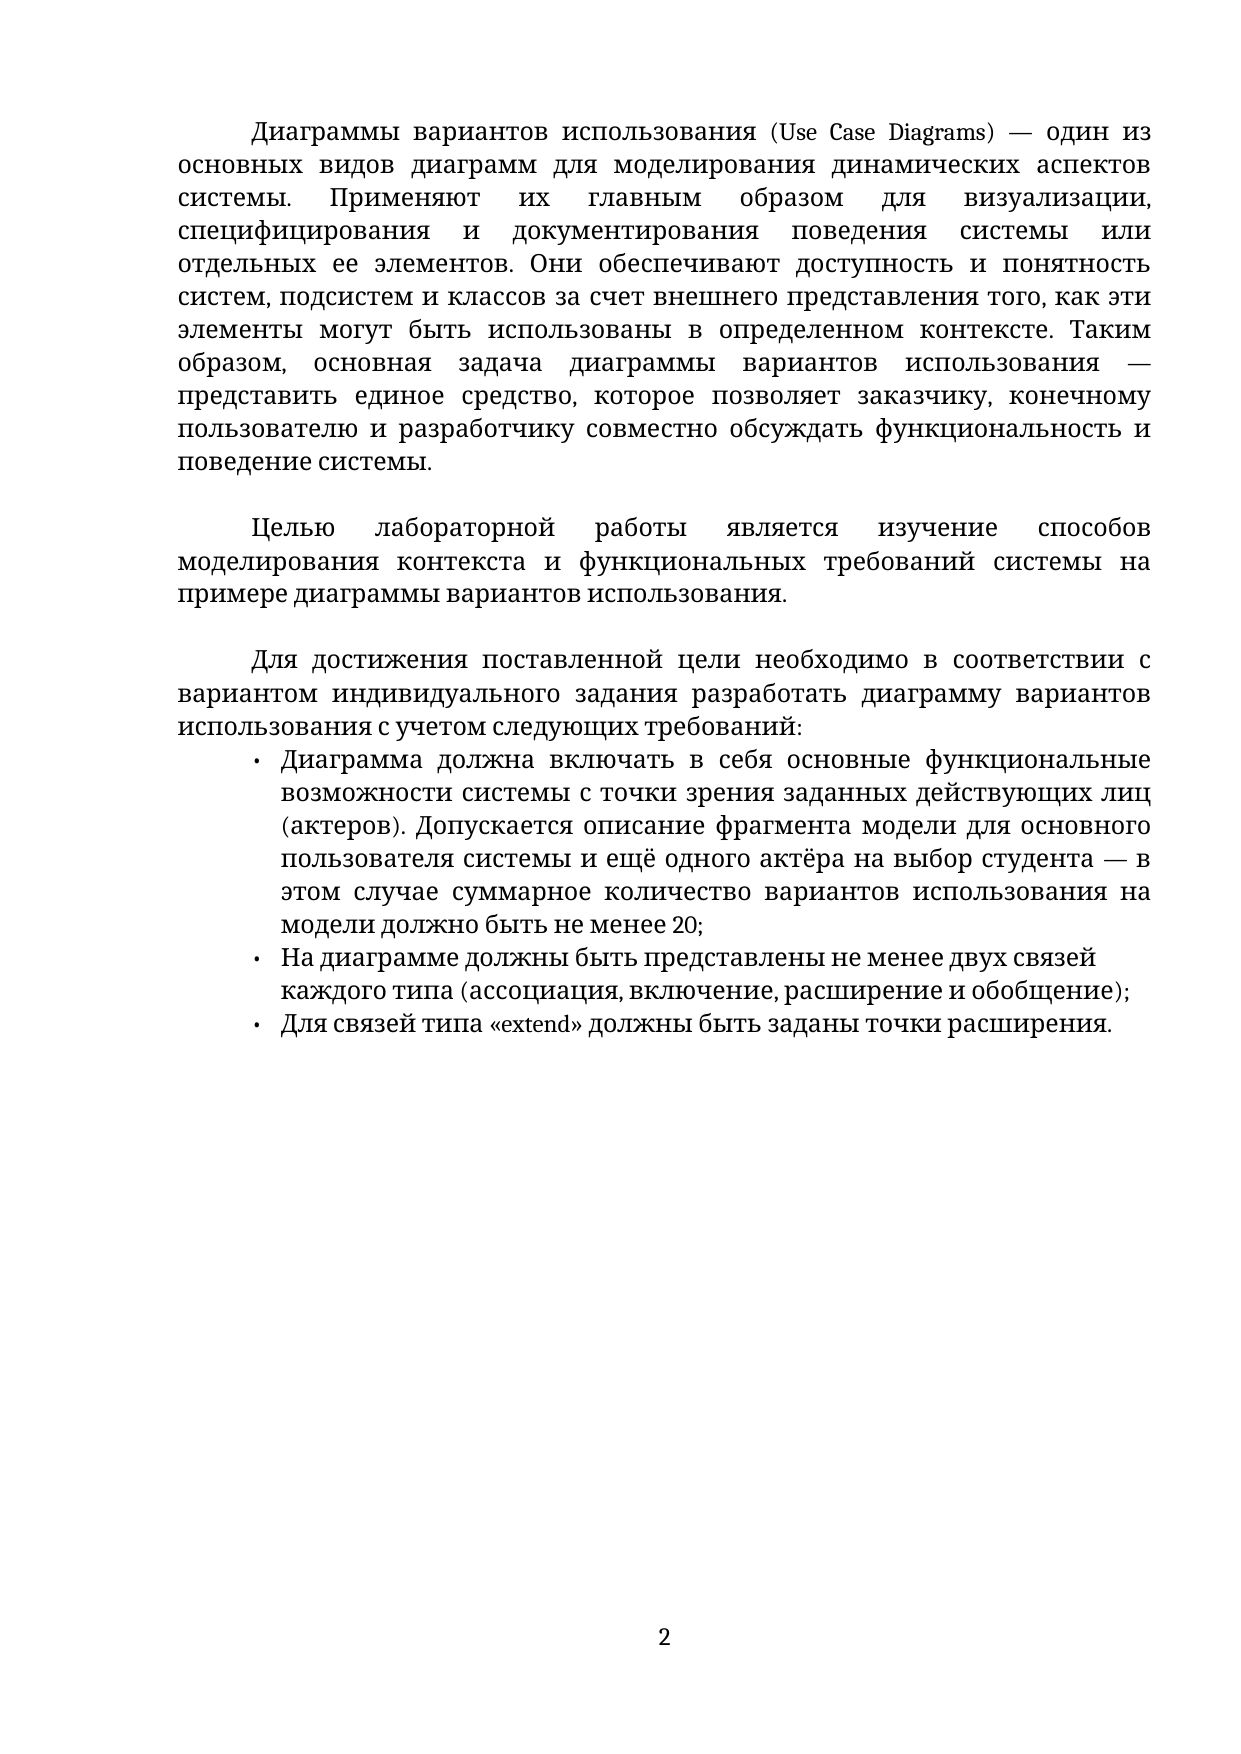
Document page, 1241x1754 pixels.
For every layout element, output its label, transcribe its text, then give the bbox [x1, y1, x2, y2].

list На диаграмме должны быть представлены не менее двух связей каждого типа (ассоциация, включение, расширение и обобщение); [251, 944, 1152, 1005]
list Для связей типа «extend» должны быть заданы точки расширения. [251, 1010, 1152, 1038]
list Диаграмма должна включать в себя основные функциональные возможности системы с точки зрения заданных действующих лиц (актеров). Допускается описание фрагмента модели для основного пользователя системы и ещё одного актёра на выбор студента — в этом случае суммарное количество вариантов использования на модели должно быть не менее 20; [251, 746, 1152, 939]
text Целью лабораторной работы является изучение способов моделирования контекста и функциональных требований системы на примере диаграммы вариантов использования. [177, 514, 1152, 609]
text Диаграммы вариантов использования (Use Case Diagrams) — один из основных видов диаграмм для моделирования динамических аспектов системы. Применяют их главным образом для визуализации, специфицирования и документирования поведения системы или отдельных ее элементов. Они обеспечивают доступность и понятность систем, подсистем и классов за счет внешнего представления того, как эти элементы могут быть использованы в определенном контексте. Таким образом, основная задача диаграммы вариантов использования — представить единое средство, которое позволяет заказчику, конечному пользователю и разработчику совместно обсуждать функциональность и поведение системы. [177, 118, 1152, 477]
text Для достижения поставленной цели необходимо в соответствии с вариантом индивидуального задания разработать диаграмму вариантов использования с учетом следующих требований: [177, 646, 1152, 741]
